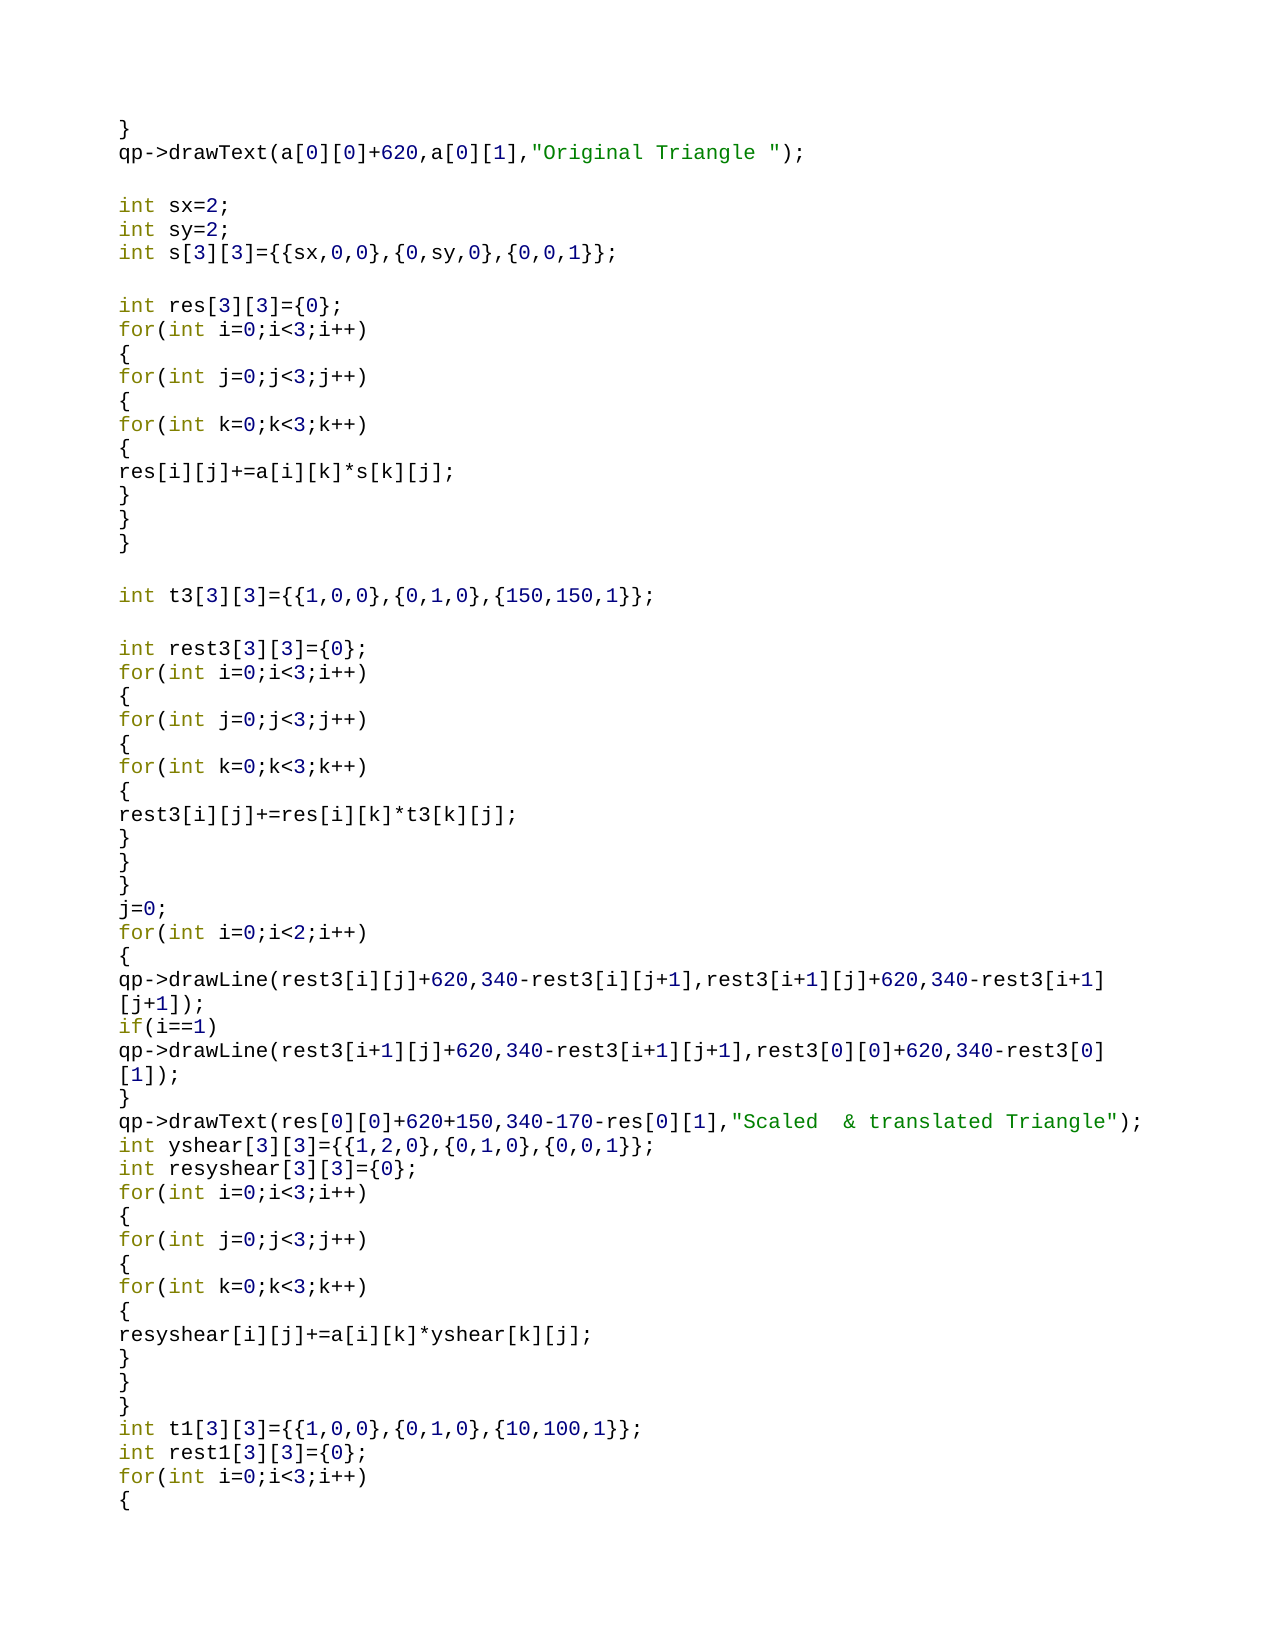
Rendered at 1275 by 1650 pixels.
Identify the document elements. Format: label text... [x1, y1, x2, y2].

text resyshear[i][j]+=a[i][k]*yshear[k][j]; [118, 1324, 1157, 1347]
text { [118, 733, 1157, 756]
text { [118, 945, 1157, 969]
text for(int i=0;i<2;i++) [118, 922, 1157, 945]
text int rest3[3][3]={0}; [118, 638, 1157, 662]
text { [118, 685, 1157, 709]
text if(i==1) [118, 1016, 1157, 1040]
text qp->drawLine(rest3[i+1][j]+620,340-rest3[i+1][j+1],rest3[0][0]+620,340-rest3[0][1]); [118, 1040, 1157, 1087]
text { [118, 1300, 1157, 1324]
text rest3[i][j]+=res[i][k]*t3[k][j]; [118, 803, 1157, 827]
text qp->drawText(a[0][0]+620,a[0][1],"Original Triangle "); [118, 142, 1157, 165]
text { [118, 437, 1157, 461]
text qp->drawLine(rest3[i][j]+620,340-rest3[i][j+1],rest3[i+1][j]+620,340-rest3[i+1][j+1]); [118, 969, 1157, 1016]
text { [118, 390, 1157, 413]
text for(int i=0;i<3;i++) [118, 319, 1157, 343]
text for(int i=0;i<3;i++) [118, 662, 1157, 685]
text int s[3][3]={{sx,0,0},{0,sy,0},{0,0,1}}; [118, 242, 1157, 266]
text for(int k=0;k<3;k++) [118, 1276, 1157, 1300]
text } [118, 1371, 1157, 1395]
text int rest1[3][3]={0}; [118, 1442, 1157, 1466]
text } [118, 851, 1157, 874]
text for(int k=0;k<3;k++) [118, 413, 1157, 437]
text for(int j=0;j<3;j++) [118, 1229, 1157, 1253]
text } [118, 874, 1157, 898]
text for(int i=0;i<3;i++) [118, 1182, 1157, 1206]
text { [118, 1489, 1157, 1513]
text j=0; [118, 898, 1157, 922]
text for(int i=0;i<3;i++) [118, 1466, 1157, 1489]
text { [118, 343, 1157, 366]
text int t1[3][3]={{1,0,0},{0,1,0},{10,100,1}}; [118, 1418, 1157, 1442]
text } [118, 118, 1157, 142]
text int sx=2; [118, 195, 1157, 218]
text } [118, 1395, 1157, 1418]
text int res[3][3]={0}; [118, 295, 1157, 319]
text { [118, 1206, 1157, 1229]
text int sy=2; [118, 218, 1157, 242]
text int t3[3][3]={{1,0,0},{0,1,0},{150,150,1}}; [118, 585, 1157, 608]
text int resyshear[3][3]={0}; [118, 1158, 1157, 1182]
text } [118, 1087, 1157, 1111]
text res[i][j]+=a[i][k]*s[k][j]; [118, 461, 1157, 484]
text int yshear[3][3]={{1,2,0},{0,1,0},{0,0,1}}; [118, 1134, 1157, 1158]
text { [118, 1253, 1157, 1276]
text qp->drawText(res[0][0]+620+150,340-170-res[0][1],"Scaled & translated Triangle"); [118, 1111, 1157, 1134]
text } [118, 532, 1157, 555]
text } [118, 484, 1157, 508]
text for(int j=0;j<3;j++) [118, 366, 1157, 390]
text for(int j=0;j<3;j++) [118, 709, 1157, 733]
text } [118, 1347, 1157, 1371]
text } [118, 827, 1157, 851]
text for(int k=0;k<3;k++) [118, 756, 1157, 780]
text { [118, 780, 1157, 803]
text } [118, 508, 1157, 532]
